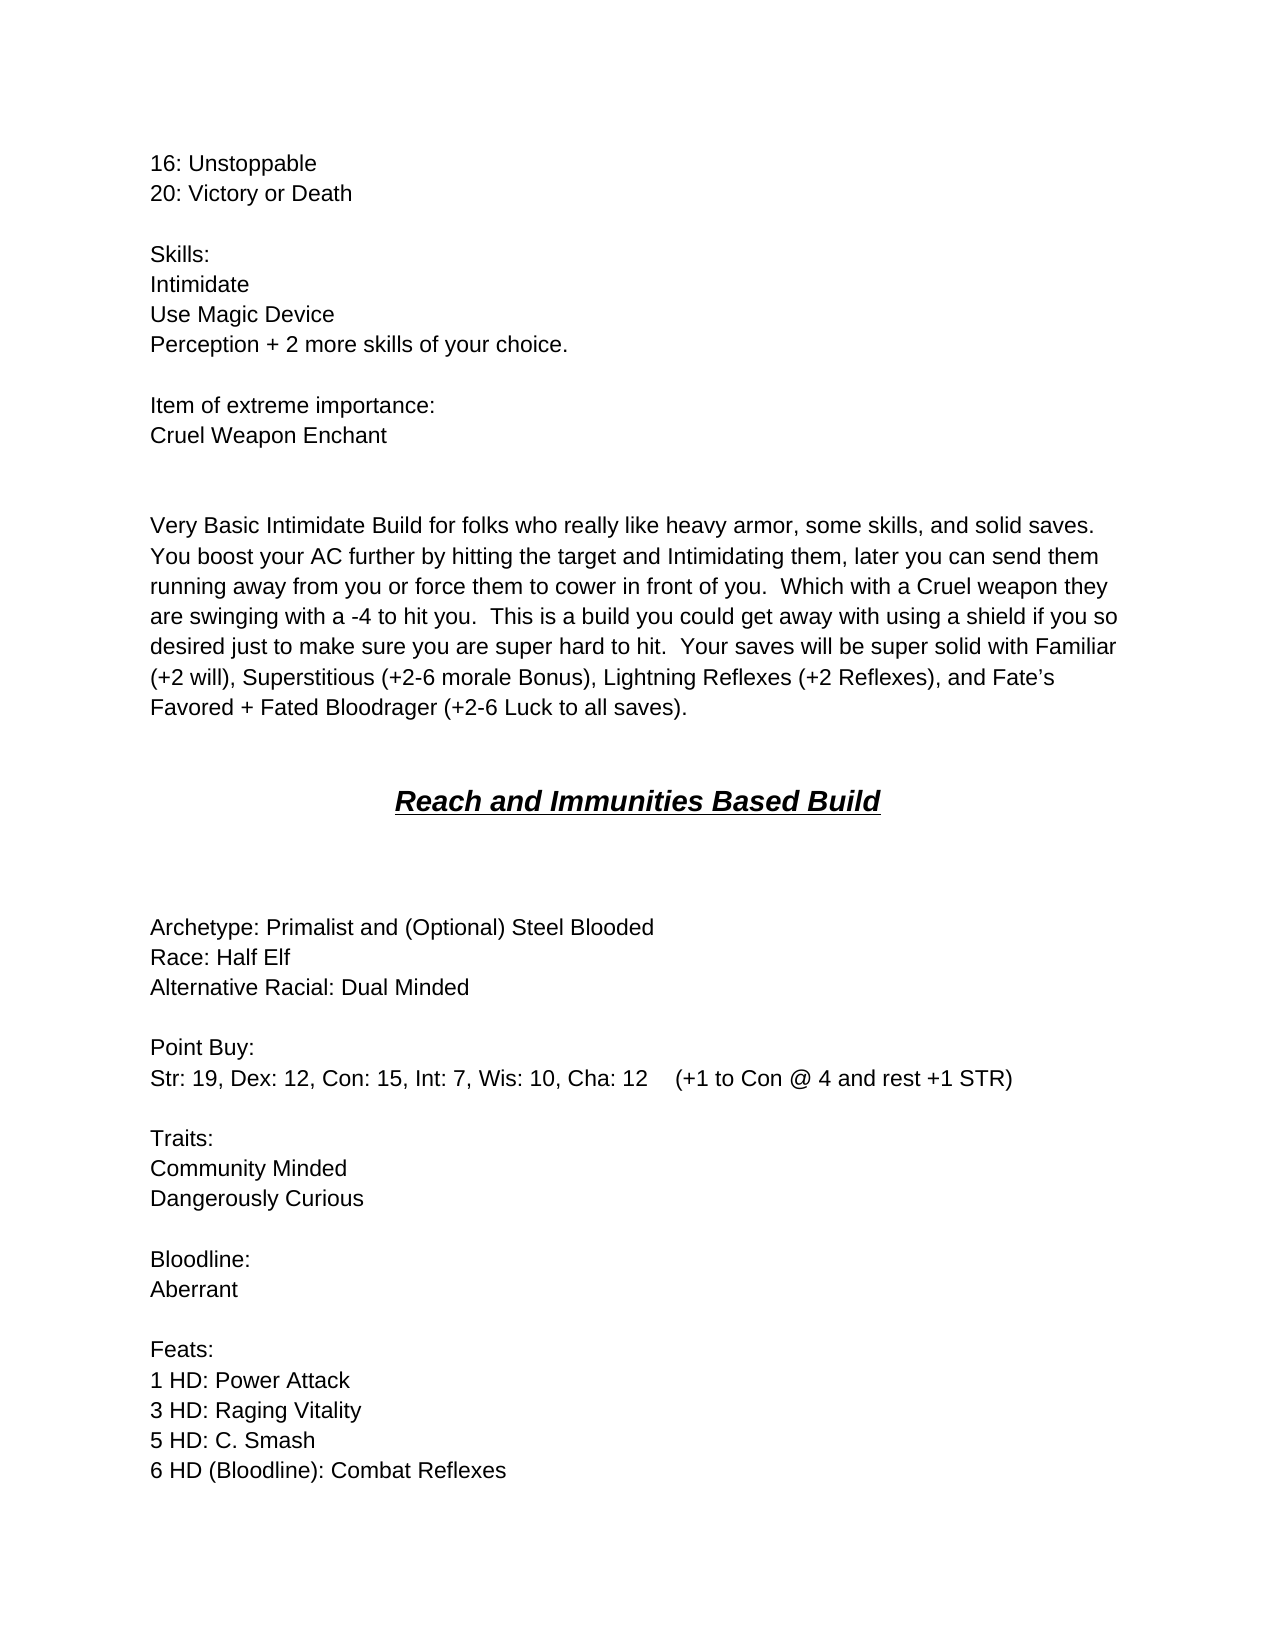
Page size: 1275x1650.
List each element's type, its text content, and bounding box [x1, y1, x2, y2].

text Very Basic Intimidate Build for folks who really like heavy armor, some skills, and solid saves. You boost your AC further by hitting the target and Intimidating them, later you can send them running away from you or force them to cower in front of you. Which with a Cruel weapon they are swinging with a -4 to hit you. This is a build you could get away with using a shield if you so desired just to make sure you are super hard to hit. Your saves will be super solid with Familiar (+2 will), Superstitious (+2-6 morale Bonus), Lightning Reflexes (+2 Reflexes), and Fate’s Favored + Fated Bloodrager (+2-6 Luck to all saves). [150, 512, 1125, 720]
text 5 HD: C. Smash [150, 1427, 1125, 1453]
text Reach and Immunities Based Build [150, 784, 1125, 818]
text Use Magic Device [150, 301, 1125, 327]
text Feats: [150, 1336, 1125, 1363]
text Perception + 2 more skills of your choice. [150, 331, 1125, 358]
text 1 HD: Power Attack [150, 1367, 1125, 1393]
text 6 HD (Bloodline): Combat Reflexes [150, 1457, 1125, 1484]
text 3 HD: Raging Vitality [150, 1397, 1125, 1423]
text Point Buy: [150, 1034, 1125, 1061]
text Alternative Racial: Dual Minded [150, 974, 1125, 1000]
text Intimidate [150, 271, 1125, 297]
text Cruel Weapon Enchant [150, 422, 1125, 448]
text 16: Unstoppable [150, 150, 1125, 176]
text Aberrant [150, 1276, 1125, 1302]
text Community Minded [150, 1155, 1125, 1182]
text Item of extreme importance: [150, 392, 1125, 418]
text Archetype: Primalist and (Optional) Steel Blooded [150, 913, 1125, 940]
text Bloodline: [150, 1246, 1125, 1272]
text 20: Victory or Death [150, 180, 1125, 207]
text Str: 19, Dex: 12, Con: 15, Int: 7, Wis: 10, Cha: 12 (+1 to Con @ 4 and rest +1 STR) [150, 1064, 1125, 1091]
text Skills: [150, 241, 1125, 267]
text Dangerously Curious [150, 1185, 1125, 1212]
text Race: Half Elf [150, 944, 1125, 970]
text Traits: [150, 1125, 1125, 1151]
